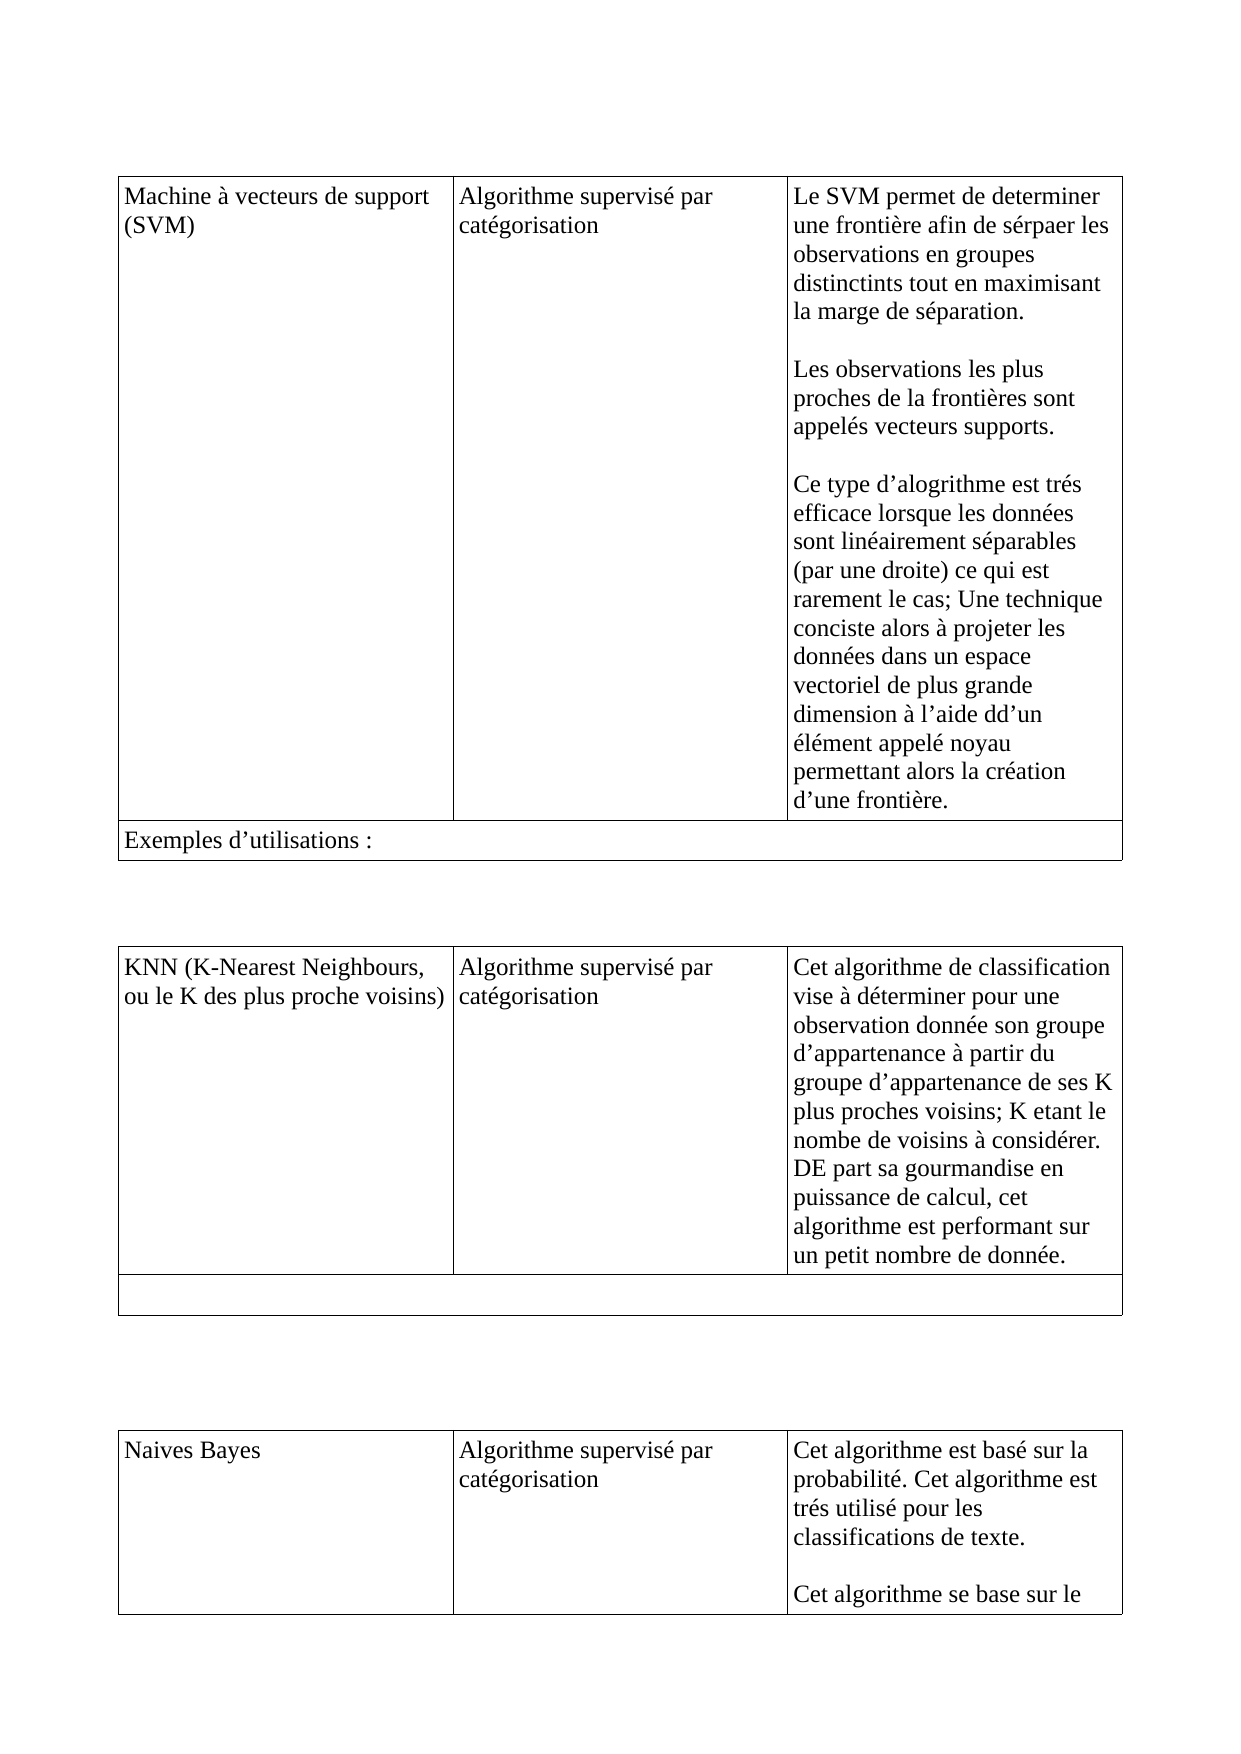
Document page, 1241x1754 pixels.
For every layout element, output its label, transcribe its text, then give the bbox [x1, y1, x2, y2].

table_header Algorithme supervisé par catégorisation [454, 947, 787, 1274]
table_header Naives Bayes [119, 1431, 453, 1614]
table_header [119, 1275, 1122, 1315]
table_header Cet algorithme de classification vise à déterminer pour une observation donnée son groupe d’appartenance à partir du groupe d’appartenance de ses K plus proches voisins; K etant le nombe de voisins à considérer. DE part sa gourmandise en puissance de calcul, cet algorithme est performant sur un petit nombre de donnée. [788, 947, 1122, 1274]
table_header Algorithme supervisé par catégorisation [454, 1431, 787, 1614]
table_header Exemples d’utilisations : [119, 821, 1122, 860]
table_header Machine à vecteurs de support (SVM) [119, 177, 453, 820]
table_header KNN (K-Nearest Neighbours, ou le K des plus proche voisins) [119, 947, 453, 1274]
table_header Le SVM permet de determiner une frontière afin de sérpaer les observations en groupes distinctints tout en maximisant la marge de séparation. Les observations les plus proches de la frontières sont appelés vecteurs supports. Ce type d’alogrithme est trés efficace lorsque les données sont linéairement séparables (par une droite) ce qui est rarement le cas; Une technique conciste alors à projeter les données dans un espace vectoriel de plus grande dimension à l’aide dd’un élément appelé noyau permettant alors la création d’une frontière. [788, 177, 1122, 820]
table_header Algorithme supervisé par catégorisation [454, 177, 787, 820]
table_header Cet algorithme est basé sur la probabilité. Cet algorithme est trés utilisé pour les classifications de texte. Cet algorithme se base sur le [788, 1431, 1122, 1614]
